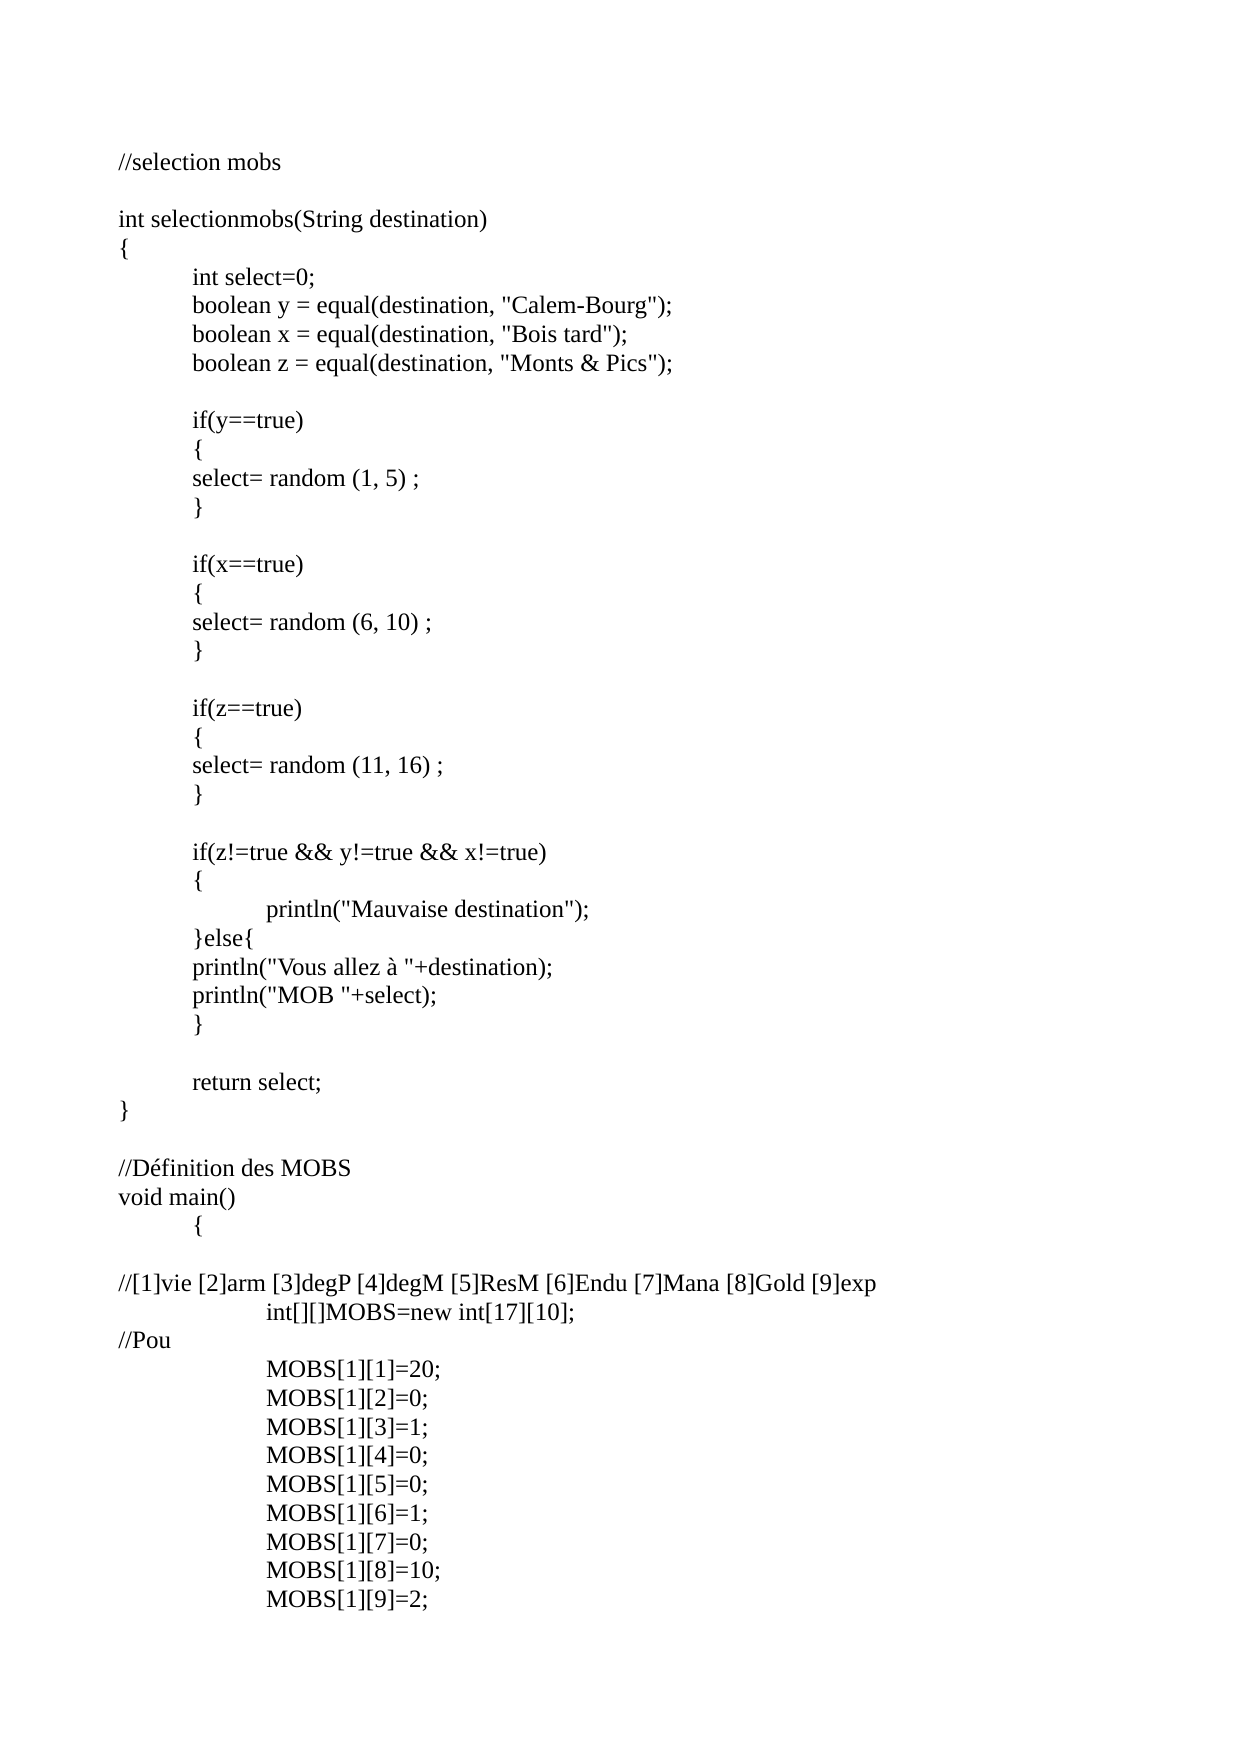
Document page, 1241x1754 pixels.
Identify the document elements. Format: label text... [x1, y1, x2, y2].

text MOBS[1][9]=2; [118, 1584, 1122, 1613]
text { [118, 866, 1122, 894]
text if(z==true) [118, 693, 1122, 722]
text select= random (1, 5) ; [118, 463, 1122, 492]
text int selectionmobs(String destination) [118, 204, 1122, 233]
text if(x==true) [118, 549, 1122, 578]
text MOBS[1][3]=1; [118, 1412, 1122, 1441]
text { [118, 722, 1122, 751]
text boolean x = equal(destination, "Bois tard"); [118, 319, 1122, 348]
text MOBS[1][7]=0; [118, 1527, 1122, 1556]
text MOBS[1][6]=1; [118, 1498, 1122, 1527]
text MOBS[1][5]=0; [118, 1469, 1122, 1498]
text if(z!=true && y!=true && x!=true) [118, 837, 1122, 866]
text MOBS[1][1]=20; [118, 1354, 1122, 1383]
text return select; [118, 1067, 1122, 1096]
text //[1]vie [2]arm [3]degP [4]degM [5]ResM [6]Endu [7]Mana [8]Gold [9]exp [118, 1268, 1122, 1297]
text select= random (6, 10) ; [118, 607, 1122, 636]
text } [118, 779, 1122, 808]
text void main() [118, 1182, 1122, 1211]
text MOBS[1][4]=0; [118, 1441, 1122, 1469]
text if(y==true) [118, 406, 1122, 434]
text }else{ [118, 923, 1122, 952]
text println("Vous allez à "+destination); [118, 952, 1122, 981]
text MOBS[1][8]=10; [118, 1556, 1122, 1584]
text } [118, 1009, 1122, 1038]
text { [118, 233, 1122, 262]
text boolean z = equal(destination, "Monts & Pics"); [118, 348, 1122, 377]
text { [118, 1211, 1122, 1239]
text } [118, 1096, 1122, 1124]
text int[][]MOBS=new int[17][10]; [118, 1297, 1122, 1326]
text select= random (11, 16) ; [118, 751, 1122, 779]
text //Définition des MOBS [118, 1153, 1122, 1182]
text //Pou [118, 1326, 1122, 1354]
text boolean y = equal(destination, "Calem-Bourg"); [118, 291, 1122, 319]
text { [118, 578, 1122, 607]
text } [118, 636, 1122, 664]
text { [118, 434, 1122, 463]
text println("Mauvaise destination"); [118, 894, 1122, 923]
text } [118, 492, 1122, 521]
text //selection mobs [118, 147, 1122, 176]
text println("MOB "+select); [118, 981, 1122, 1009]
text int select=0; [118, 262, 1122, 291]
text MOBS[1][2]=0; [118, 1383, 1122, 1412]
